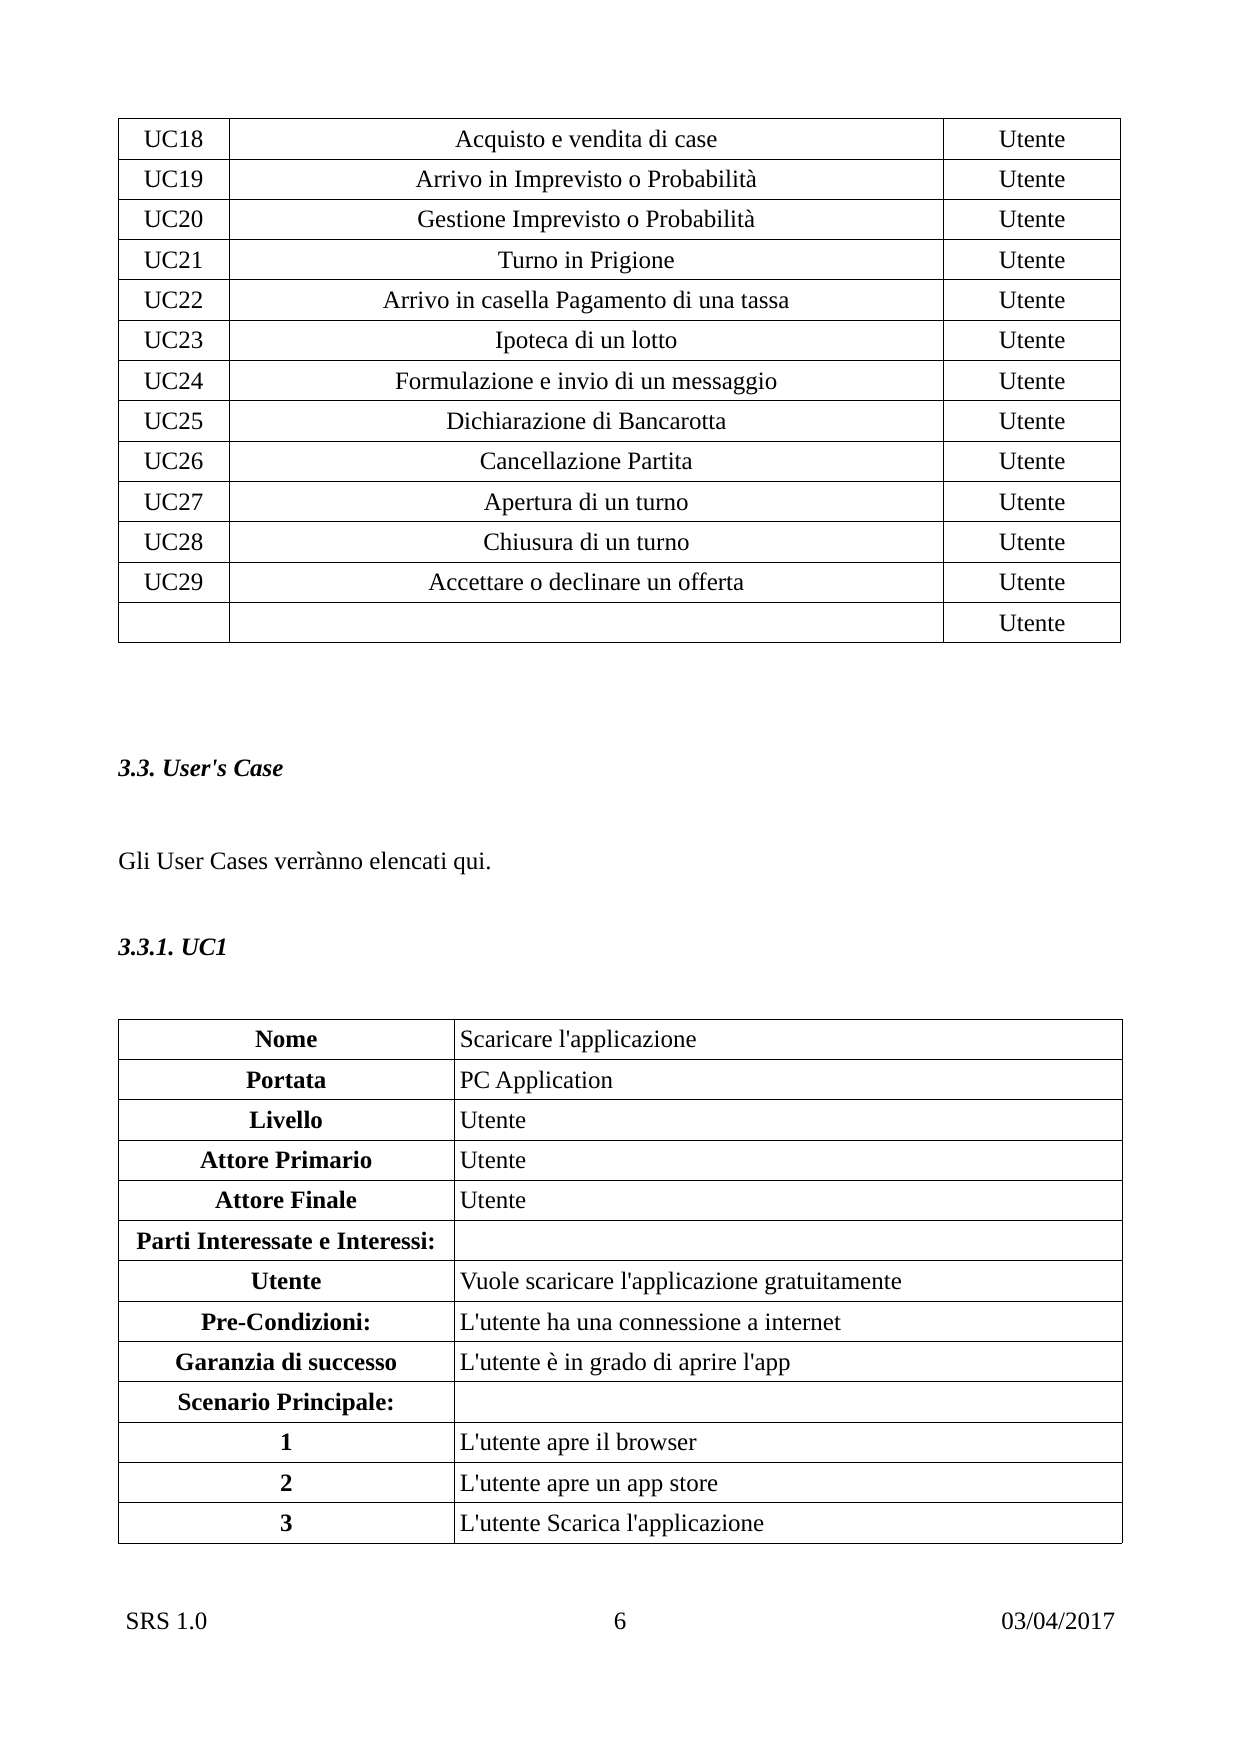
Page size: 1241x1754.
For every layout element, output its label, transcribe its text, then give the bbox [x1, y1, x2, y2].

table_cell PC Application [455, 1060, 1122, 1099]
table_cell L'utente ha una connessione a internet [455, 1302, 1122, 1341]
table_cell Chiusura di un turno [230, 522, 943, 562]
table_cell Acquisto e vendita di case [230, 119, 943, 158]
table_cell Vuole scaricare l'applicazione gratuitamente [455, 1261, 1122, 1301]
table_cell UC27 [119, 482, 229, 521]
table_cell Ipoteca di un lotto [230, 321, 943, 360]
table_cell UC29 [119, 563, 229, 602]
table_cell Arrivo in Imprevisto o Probabilità [230, 160, 943, 199]
table_cell Accettare o declinare un offerta [230, 563, 943, 602]
table_cell UC19 [119, 160, 229, 199]
table_cell UC28 [119, 522, 229, 562]
table_cell Portata [119, 1060, 454, 1099]
table_cell Utente [944, 361, 1120, 400]
table_cell UC22 [119, 280, 229, 320]
table_cell 1 [119, 1423, 454, 1462]
table_cell Parti Interessate e Interessi: [119, 1221, 454, 1260]
table_cell Apertura di un turno [230, 482, 943, 521]
table_cell UC24 [119, 361, 229, 400]
table_cell Turno in Prigione [230, 240, 943, 279]
table_cell Utente [944, 321, 1120, 360]
table_cell [230, 603, 943, 642]
table_cell Attore Primario [119, 1141, 454, 1180]
table_cell L'utente Scarica l'applicazione [455, 1503, 1122, 1543]
table_cell Utente [944, 119, 1120, 158]
table_cell Garanzia di successo [119, 1342, 454, 1381]
table_cell Utente [455, 1141, 1122, 1180]
table_cell L'utente è in grado di aprire l'app [455, 1342, 1122, 1381]
table_cell Utente [944, 401, 1120, 441]
table_cell UC26 [119, 442, 229, 481]
table_cell [455, 1382, 1122, 1422]
table_cell Dichiarazione di Bancarotta [230, 401, 943, 441]
table_cell Utente [944, 482, 1120, 521]
table_cell Scenario Principale: [119, 1382, 454, 1422]
table_cell Cancellazione Partita [230, 442, 943, 481]
table_cell Utente [944, 522, 1120, 562]
table_cell UC25 [119, 401, 229, 441]
table_cell Attore Finale [119, 1181, 454, 1220]
text Gli User Cases verrànno elencati qui. [118, 846, 1122, 875]
subtitle 3.3. User's Case [118, 753, 1122, 782]
table_cell Gestione Imprevisto o Probabilità [230, 200, 943, 239]
table_cell Utente [455, 1181, 1122, 1220]
table_cell Formulazione e invio di un messaggio [230, 361, 943, 400]
table_header Nome [119, 1020, 454, 1059]
table_cell [119, 603, 229, 642]
table_cell UC23 [119, 321, 229, 360]
table_cell 3 [119, 1503, 454, 1543]
table_cell Utente [944, 160, 1120, 199]
table_cell Utente [944, 280, 1120, 320]
table_cell Utente [944, 563, 1120, 602]
table_cell UC21 [119, 240, 229, 279]
table_header Scaricare l'applicazione [455, 1020, 1122, 1059]
table_cell Pre-Condizioni: [119, 1302, 454, 1341]
table_cell UC18 [119, 119, 229, 158]
table_cell Utente [944, 240, 1120, 279]
table_cell UC20 [119, 200, 229, 239]
table_cell Utente [944, 603, 1120, 642]
table_cell [455, 1221, 1122, 1260]
table_cell Utente [944, 442, 1120, 481]
table_cell Utente [455, 1100, 1122, 1139]
table_cell Utente [119, 1261, 454, 1301]
table_cell Arrivo in casella Pagamento di una tassa [230, 280, 943, 320]
table_cell 2 [119, 1463, 454, 1502]
table_cell L'utente apre il browser [455, 1423, 1122, 1462]
table_cell Utente [944, 200, 1120, 239]
text 3.3.1. UC1 [118, 932, 1122, 961]
table_cell L'utente apre un app store [455, 1463, 1122, 1502]
table_cell Livello [119, 1100, 454, 1139]
